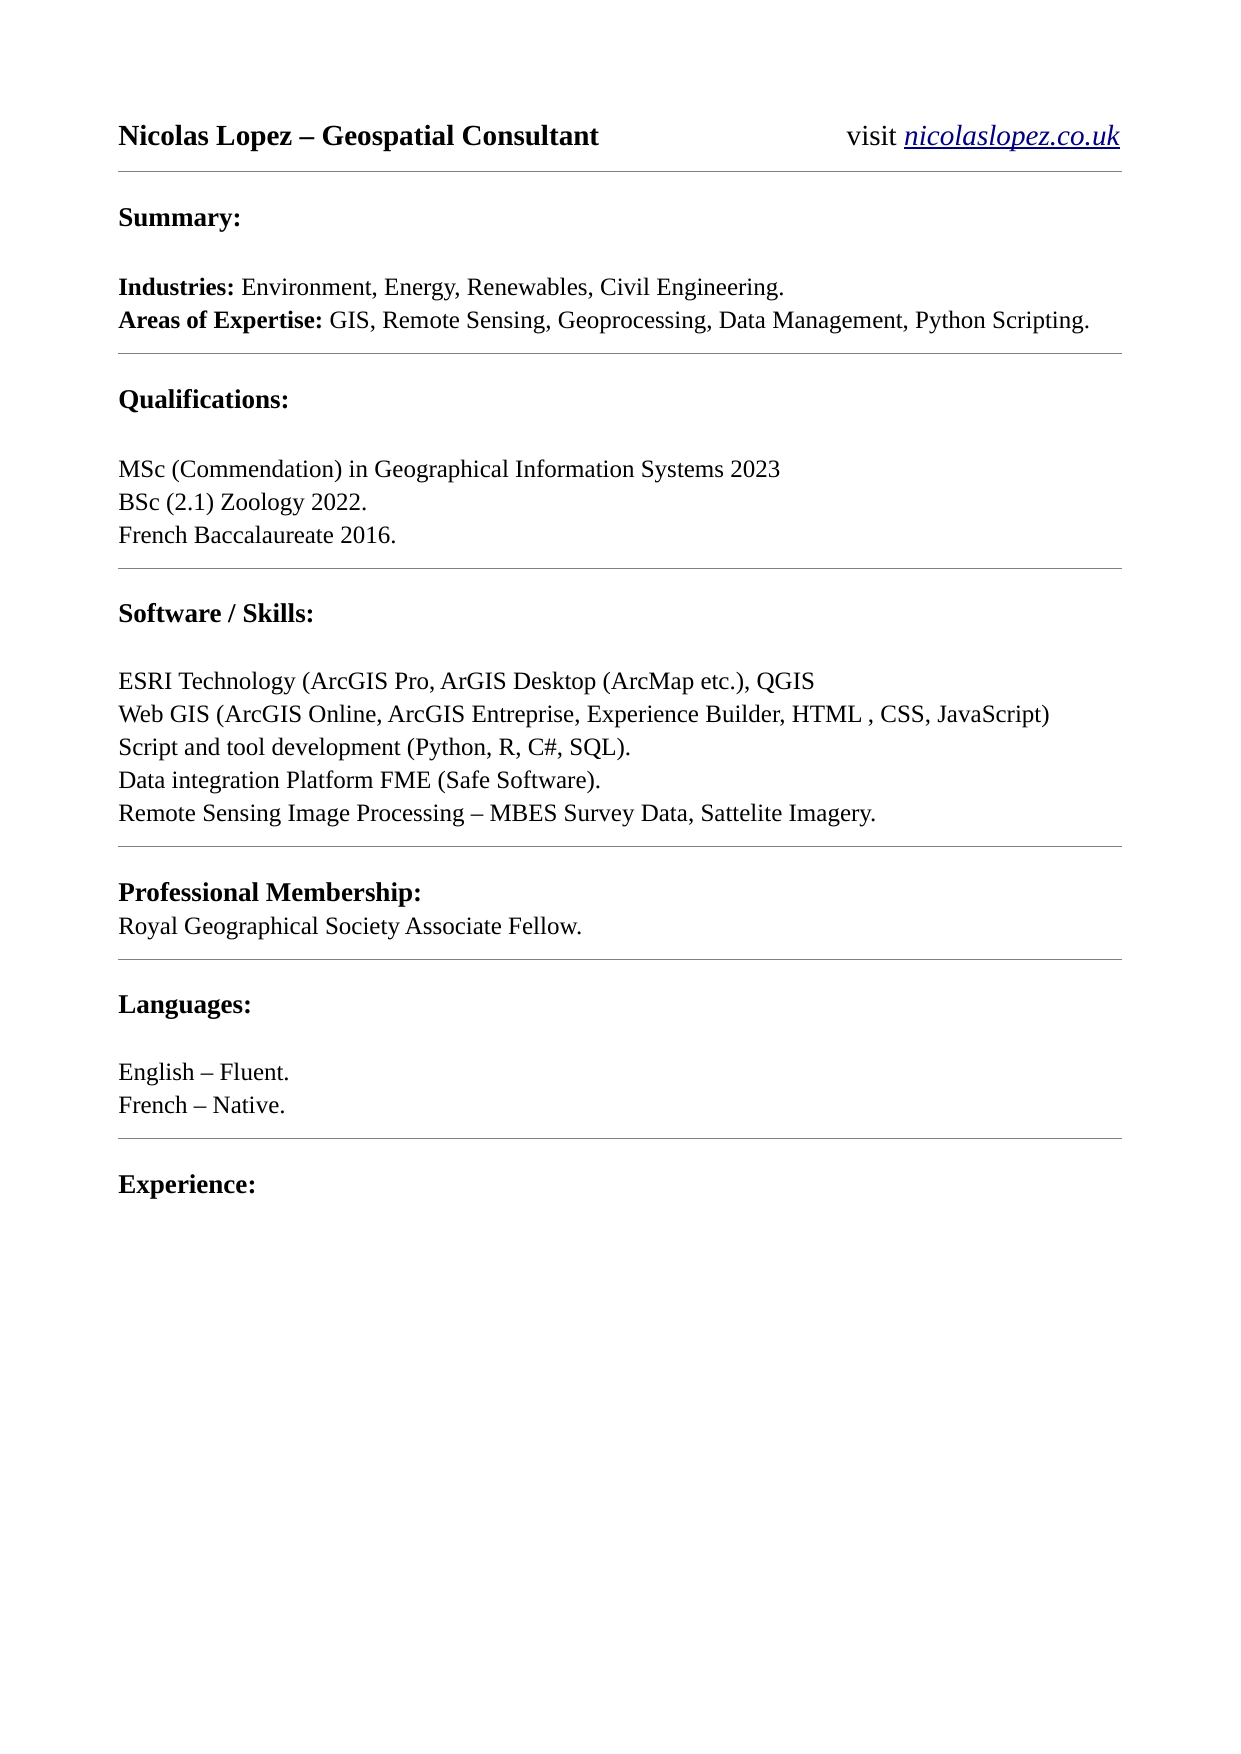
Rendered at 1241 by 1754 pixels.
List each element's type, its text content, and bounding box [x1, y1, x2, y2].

text Professional Membership: [118, 876, 1122, 907]
text Qualifications: [118, 383, 1122, 414]
text French – Native. [118, 1090, 1122, 1119]
text Summary: [118, 201, 1122, 232]
text BSc (2.1) Zoology 2022. [118, 487, 1122, 516]
text Industries: Environment, Energy, Renewables, Civil Engineering. [118, 272, 1122, 301]
text Royal Geographical Society Associate Fellow. [118, 911, 1122, 940]
text visit nicolaslopez.co.uk [635, 118, 1122, 152]
text MSc (Commendation) in Geographical Information Systems 2023 [118, 454, 1122, 483]
text Nicolas Lopez – Geospatial Consultant [118, 118, 605, 152]
text Remote Sensing Image Processing – MBES Survey Data, Sattelite Imagery. [118, 798, 1122, 827]
text English – Fluent. [118, 1057, 1122, 1086]
text French Baccalaureate 2016. [118, 520, 1122, 549]
text Web GIS (ArcGIS Online, ArcGIS Entreprise, Experience Builder, HTML , CSS, JavaScript) [118, 699, 1122, 728]
text Software / Skills: [118, 597, 1122, 629]
text ESRI Technology (ArcGIS Pro, ArGIS Desktop (ArcMap etc.), QGIS [118, 666, 1122, 695]
text Data integration Platform FME (Safe Software). [118, 765, 1122, 794]
text Script and tool development (Python, R, C#, SQL). [118, 732, 1122, 761]
text Areas of Expertise: GIS, Remote Sensing, Geoprocessing, Data Management, Python Scripting. [118, 305, 1122, 334]
text Languages: [118, 989, 1122, 1020]
text Experience: [118, 1168, 1122, 1199]
